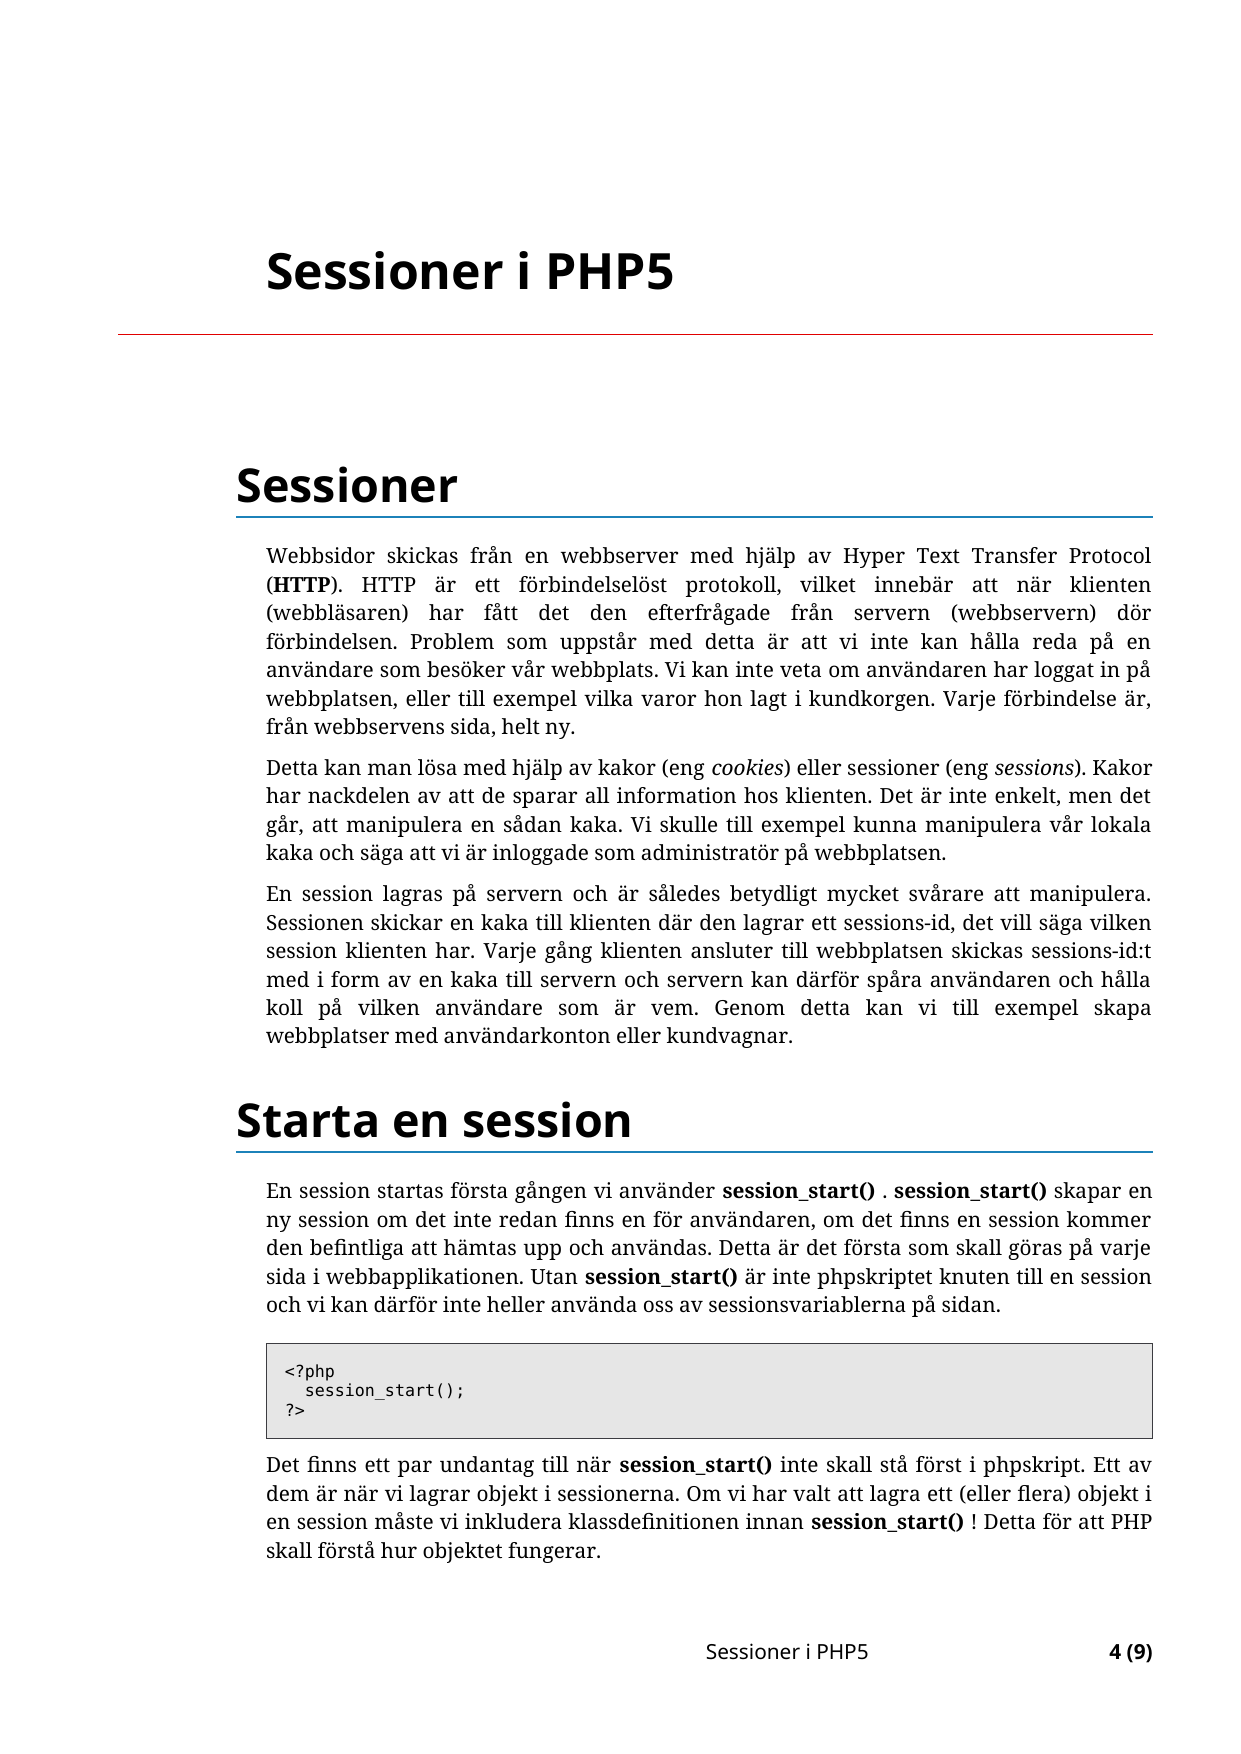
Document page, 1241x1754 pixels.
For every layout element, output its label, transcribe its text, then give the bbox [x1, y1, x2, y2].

subtitle Sessioner [236, 452, 1153, 516]
text Det finns ett par undantag till när session_start() inte skall stå först i phpskript. Ett av dem är när vi lagrar objekt i sessionerna. Om vi har valt att lagra ett (eller flera) objekt i en session måste vi inkludera klassdefinitionen innan session_start() ! Detta för att PHP skall förstå hur objektet fungerar. [266, 1451, 1153, 1564]
text En session lagras på servern och är således betydligt mycket svårare att manipulera. Sessionen skickar en kaka till klienten där den lagrar ett sessions-id, det vill säga vilken session klienten har. Varje gång klienten ansluter till webbplatsen skickas sessions-id:t med i form av en kaka till servern och servern kan därför spåra användaren och hålla koll på vilken användare som är vem. Genom detta kan vi till exempel skapa webbplatser med användarkonton eller kundvagnar. [266, 879, 1153, 1050]
title Sessioner i PHP5 [118, 236, 1153, 334]
list <?php session_start(); ?> [267, 1344, 1152, 1438]
text Detta kan man lösa med hjälp av kakor (eng cookies) eller sessioner (eng sessions). Kakor har nackdelen av att de sparar all information hos klienten. Det är inte enkelt, men det går, att manipulera en sådan kaka. Vi skulle till exempel kunna manipulera vår lokala kaka och säga att vi är inloggade som administratör på webbplatsen. [266, 753, 1153, 867]
text En session startas första gången vi använder session_start() . session_start() skapar en ny session om det inte redan finns en för användaren, om det finns en session kommer den befintliga att hämtas upp och användas. Detta är det första som skall göras på varje sida i webbapplikationen. Utan session_start() är inte phpskriptet knuten till en session och vi kan därför inte heller använda oss av sessionsvariablerna på sidan. [266, 1177, 1153, 1319]
subtitle Starta en session [236, 1087, 1153, 1151]
text Webbsidor skickas från en webbserver med hjälp av Hyper Text Transfer Protocol (HTTP). HTTP är ett förbindelselöst protokoll, vilket innebär att när klienten (webbläsaren) har fått det den efterfrågade från servern (webbservern) dör förbindelsen. Problem som uppstår med detta är att vi inte kan hålla reda på en användare som besöker vår webbplats. Vi kan inte veta om användaren har loggat in på webbplatsen, eller till exempel vilka varor hon lagt i kundkorgen. Varje förbindelse är, från webbservens sida, helt ny. [266, 542, 1153, 741]
